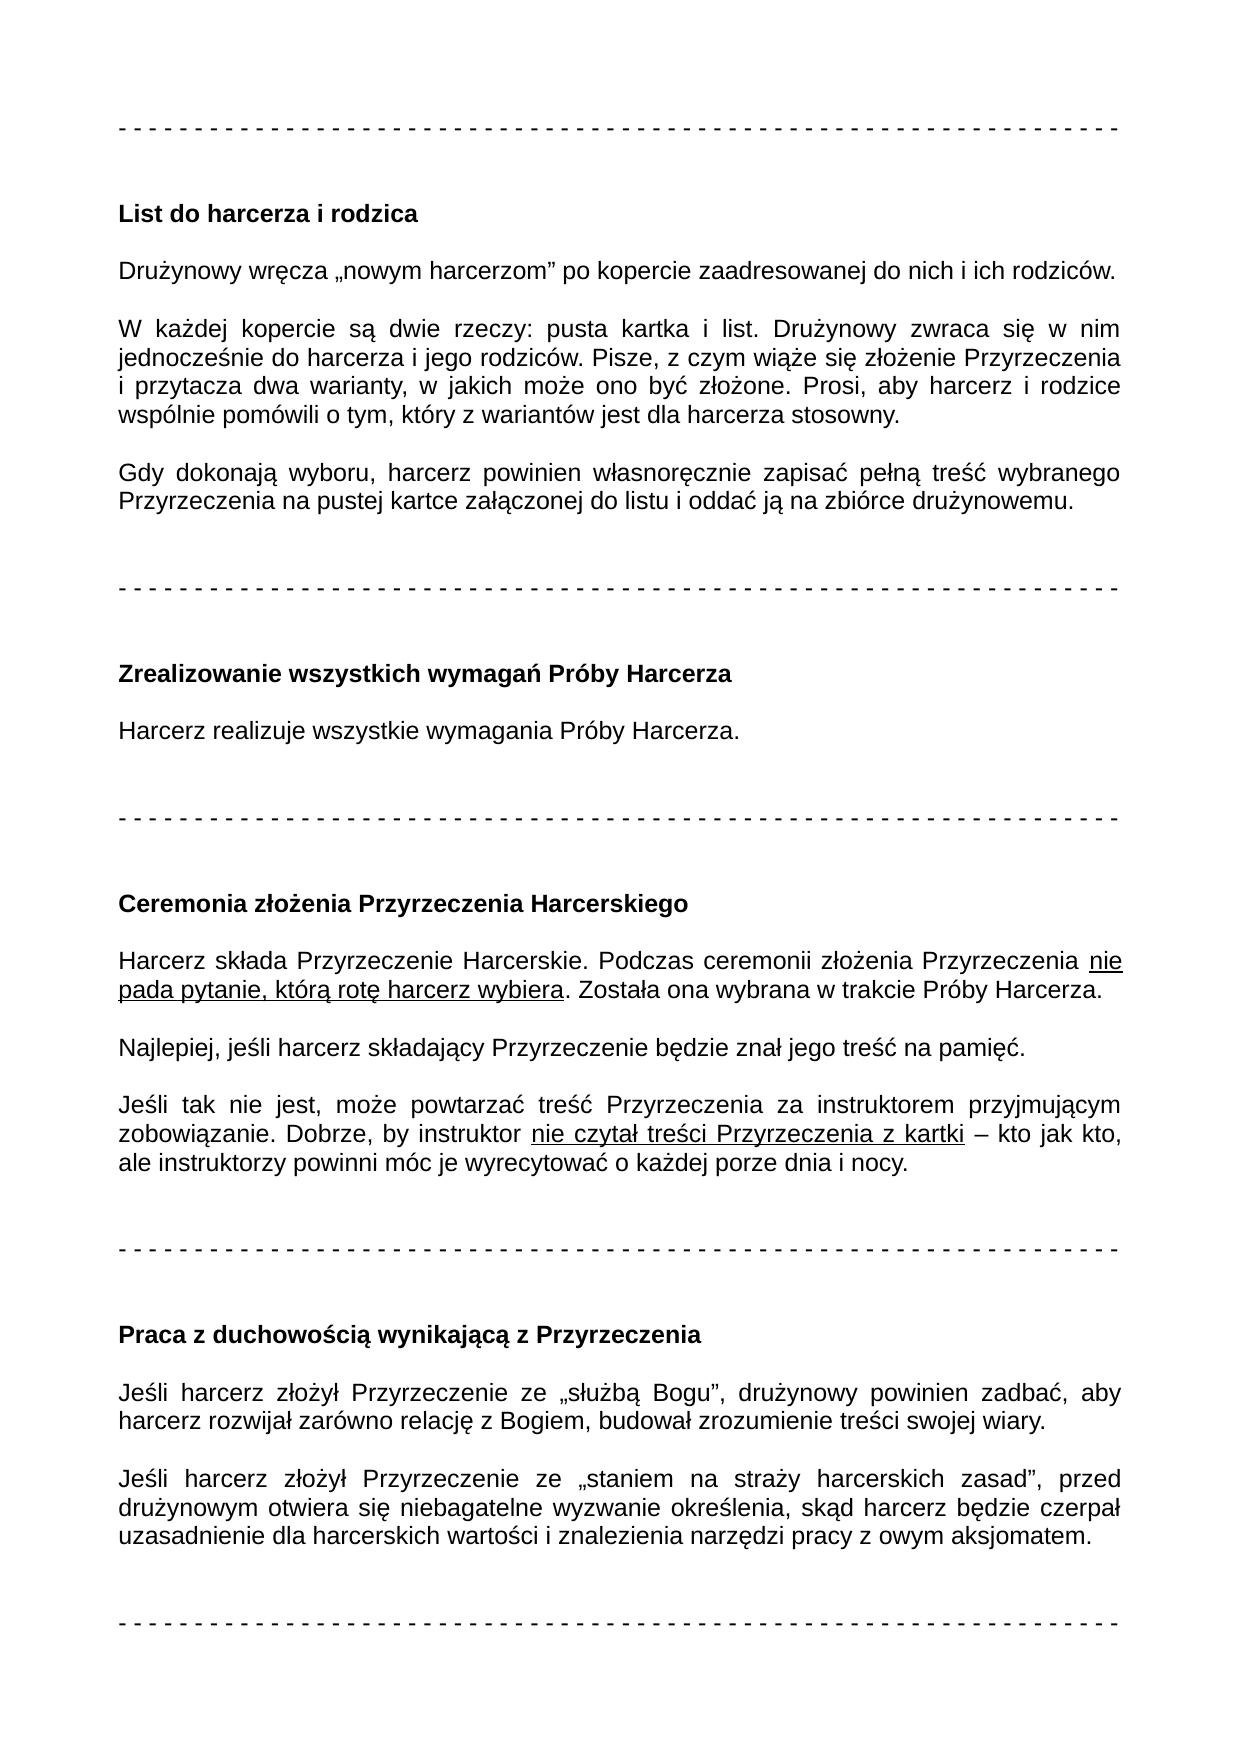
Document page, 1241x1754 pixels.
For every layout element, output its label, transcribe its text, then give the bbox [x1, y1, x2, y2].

text Ceremonia złożenia Przyrzeczenia Harcerskiego [118, 889, 1122, 917]
text - - - - - - - - - - - - - - - - - - - - - - - - - - - - - - - - - - - - - - - - - - - - - - - - - - - - - - - - - - - - - - - - - - [118, 802, 1122, 831]
text Harcerz realizuje wszystkie wymagania Próby Harcerza. [118, 716, 1122, 745]
text Jeśli harcerz złożył Przyrzeczenie ze „służbą Bogu”, drużynowy powinien zadbać, aby harcerz rozwijał zarówno relację z Bogiem, budował zrozumienie treści swojej wiary. [118, 1377, 1122, 1435]
text Gdy dokonają wyboru, harcerz powinien własnoręcznie zapisać pełną treść wybranego Przyrzeczenia na pustej kartce załączonej do listu i oddać ją na zbiórce drużynowemu. [118, 457, 1122, 515]
text Harcerz składa Przyrzeczenie Harcerskie. Podczas ceremonii złożenia Przyrzeczenia nie pada pytanie, którą rotę harcerz wybiera. Została ona wybrana w trakcie Próby Harcerza. [118, 946, 1122, 1004]
text Praca z duchowością wynikającą z Przyrzeczenia [118, 1320, 1122, 1349]
text - - - - - - - - - - - - - - - - - - - - - - - - - - - - - - - - - - - - - - - - - - - - - - - - - - - - - - - - - - - - - - - - - - [118, 112, 1122, 141]
text Najlepiej, jeśli harcerz składający Przyrzeczenie będzie znał jego treść na pamięć. [118, 1032, 1122, 1061]
text Drużynowy wręcza „nowym harcerzom” po kopercie zaadresowanej do nich i ich rodziców. [118, 256, 1122, 285]
text Zrealizowanie wszystkich wymagań Próby Harcerza [118, 659, 1122, 687]
text W każdej kopercie są dwie rzeczy: pusta kartka i list. Drużynowy zwraca się w nim jednocześnie do harcerza i jego rodziców. Pisze, z czym wiąże się złożenie Przyrzeczenia i przytacza dwa warianty, w jakich może ono być złożone. Prosi, aby harcerz i rodzice wspólnie pomówili o tym, który z wariantów jest dla harcerza stosowny. [118, 314, 1122, 429]
text - - - - - - - - - - - - - - - - - - - - - - - - - - - - - - - - - - - - - - - - - - - - - - - - - - - - - - - - - - - - - - - - - - [118, 1234, 1122, 1262]
text Jeśli harcerz złożył Przyrzeczenie ze „staniem na straży harcerskich zasad”, przed drużynowym otwiera się niebagatelne wyzwanie określenia, skąd harcerz będzie czerpał uzasadnienie dla harcerskich wartości i znalezienia narzędzi pracy z owym aksjomatem. [118, 1464, 1122, 1550]
text List do harcerza i rodzica [118, 199, 1122, 227]
text Jeśli tak nie jest, może powtarzać treść Przyrzeczenia za instruktorem przyjmującym zobowiązanie. Dobrze, by instruktor nie czytał treści Przyrzeczenia z kartki – kto jak kto, ale instruktorzy powinni móc je wyrecytować o każdej porze dnia i nocy. [118, 1090, 1122, 1176]
text - - - - - - - - - - - - - - - - - - - - - - - - - - - - - - - - - - - - - - - - - - - - - - - - - - - - - - - - - - - - - - - - - - [118, 572, 1122, 601]
text - - - - - - - - - - - - - - - - - - - - - - - - - - - - - - - - - - - - - - - - - - - - - - - - - - - - - - - - - - - - - - - - - - [118, 1607, 1122, 1636]
